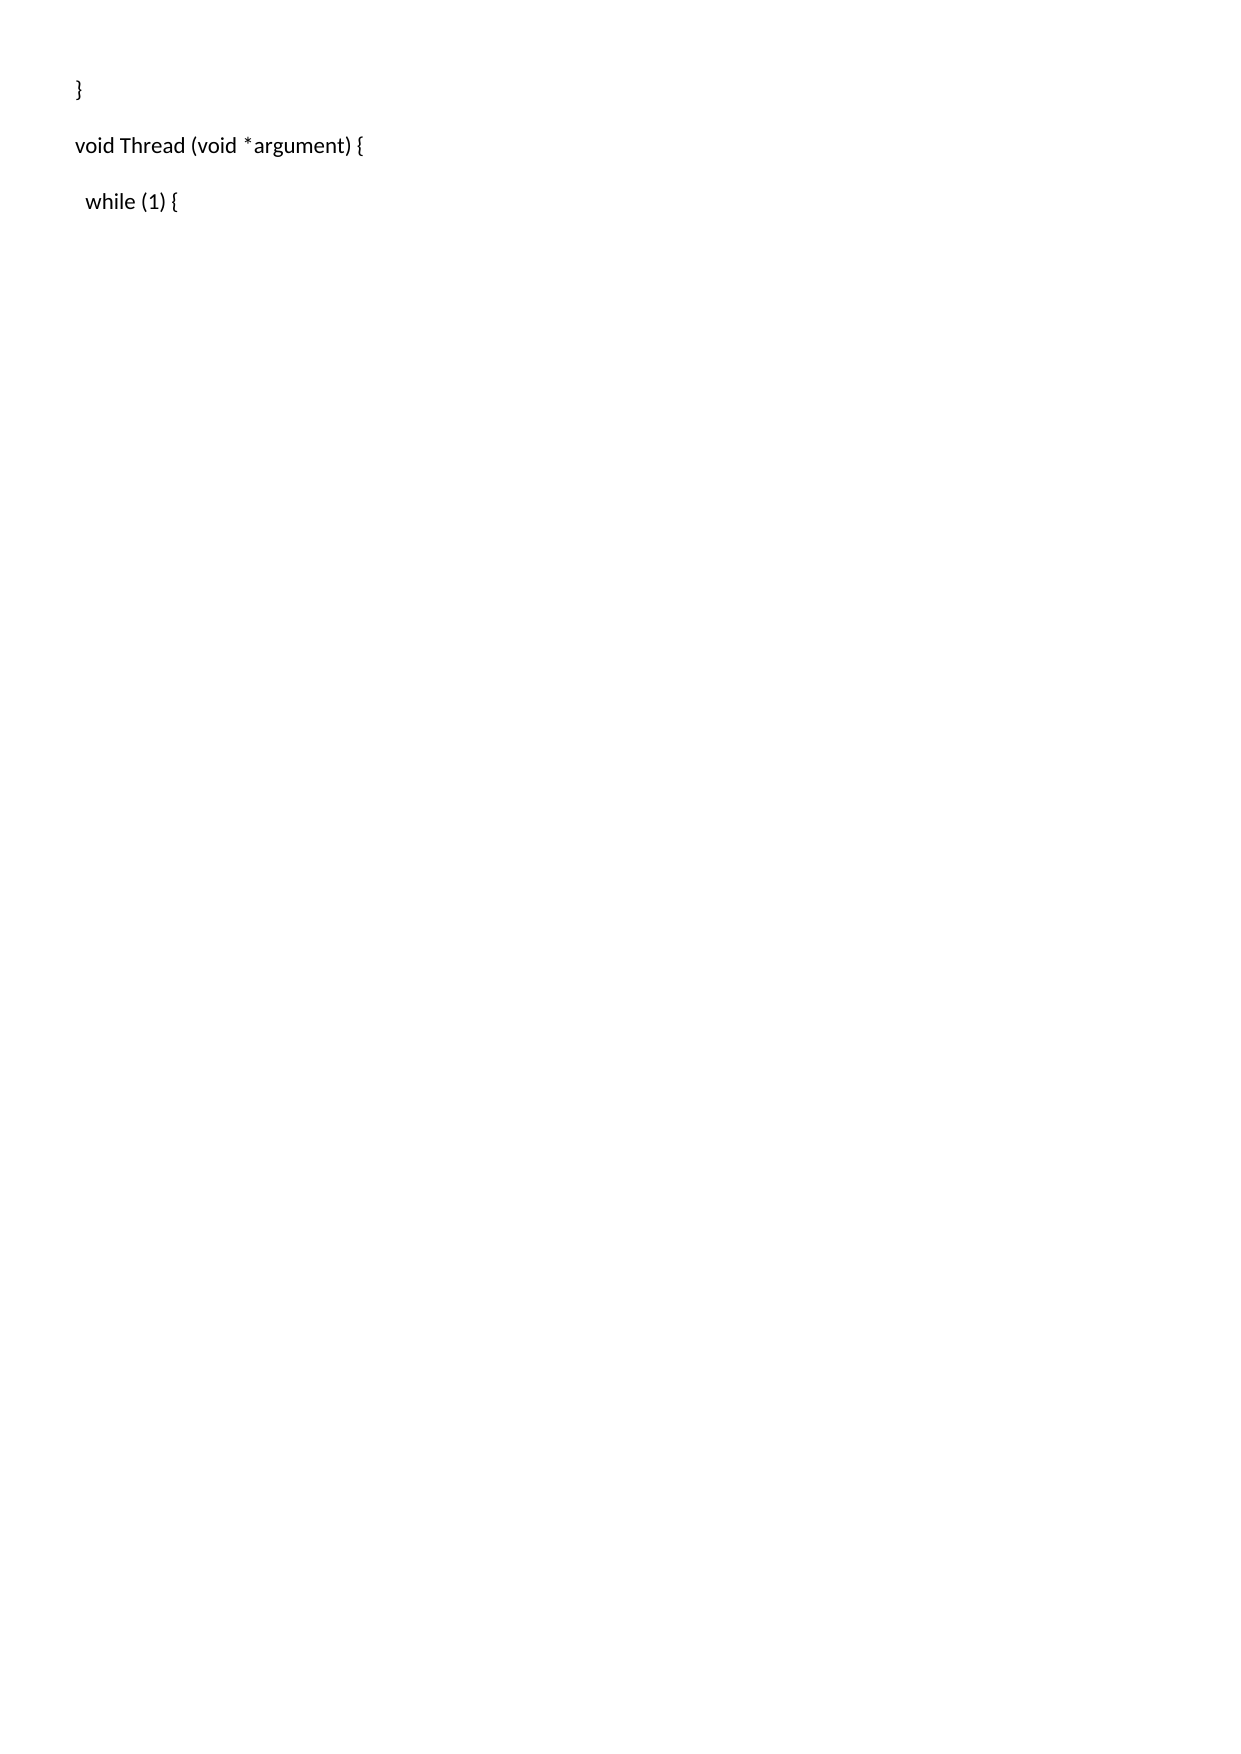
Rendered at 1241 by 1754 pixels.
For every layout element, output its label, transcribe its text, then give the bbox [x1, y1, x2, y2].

text void Thread (void *argument) { [75, 131, 1165, 159]
text } [75, 75, 1165, 103]
text while (1) { [75, 187, 1165, 215]
